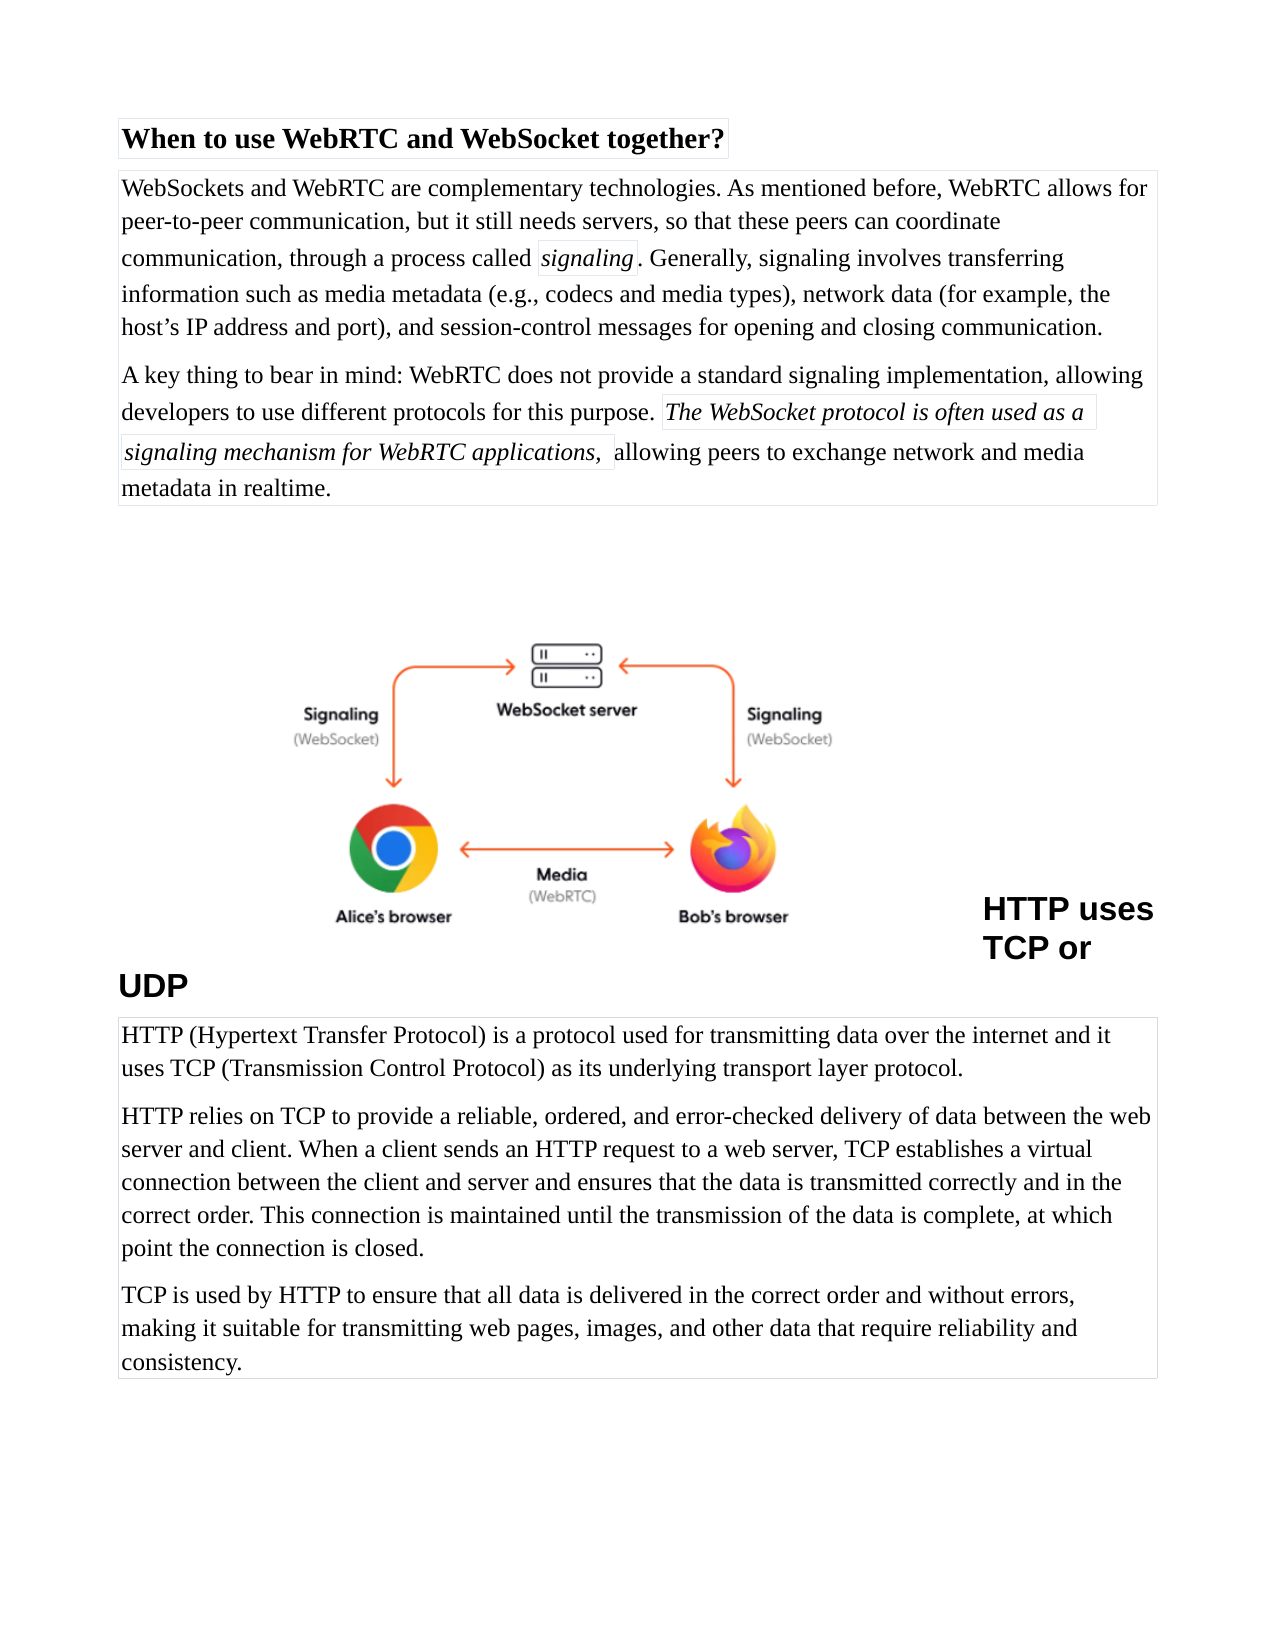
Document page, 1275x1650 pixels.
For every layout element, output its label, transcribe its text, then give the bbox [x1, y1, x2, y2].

picture [249, 549, 983, 941]
subtitle When to use WebRTC and WebSocket together? [119, 119, 728, 158]
subtitle HTTP uses TCP or UDP [118, 889, 1157, 1005]
text A key thing to bear in mind: WebRTC does not provide a standard signaling implementation, allowing developers to use different protocols for this purpose. The WebSocket protocol is often used as a signaling mechanism for WebRTC applications, allowing peers to exchange network and media metadata in realtime. [119, 357, 1157, 505]
subtitle [729, 118, 1157, 158]
text HTTP relies on TCP to provide a reliable, ordered, and error-checked delivery of data between the web server and client. When a client sends an HTTP request to a web server, TCP establishes a virtual connection between the client and server and ensures that the data is transmitted correctly and in the correct order. This connection is maintained until the transmission of the data is complete, at which point the connection is closed. [119, 1098, 1157, 1262]
text TCP is used by HTTP to ensure that all data is delivered in the correct order and without errors, making it suitable for transmitting web pages, images, and other data that require reliability and consistency. [119, 1277, 1157, 1378]
text HTTP (Hypertext Transfer Protocol) is a protocol used for transmitting data over the internet and it uses TCP (Transmission Control Protocol) as its underlying transport layer protocol. [119, 1018, 1157, 1082]
text WebSockets and WebRTC are complementary technologies. As mentioned before, WebRTC allows for peer-to-peer communication, but it still needs servers, so that these peers can coordinate communication, through a process called signaling. Generally, signaling involves transferring information such as media metadata (e.g., codecs and media types), network data (for example, the host’s IP address and port), and session-control messages for opening and closing communication. [119, 171, 1157, 341]
